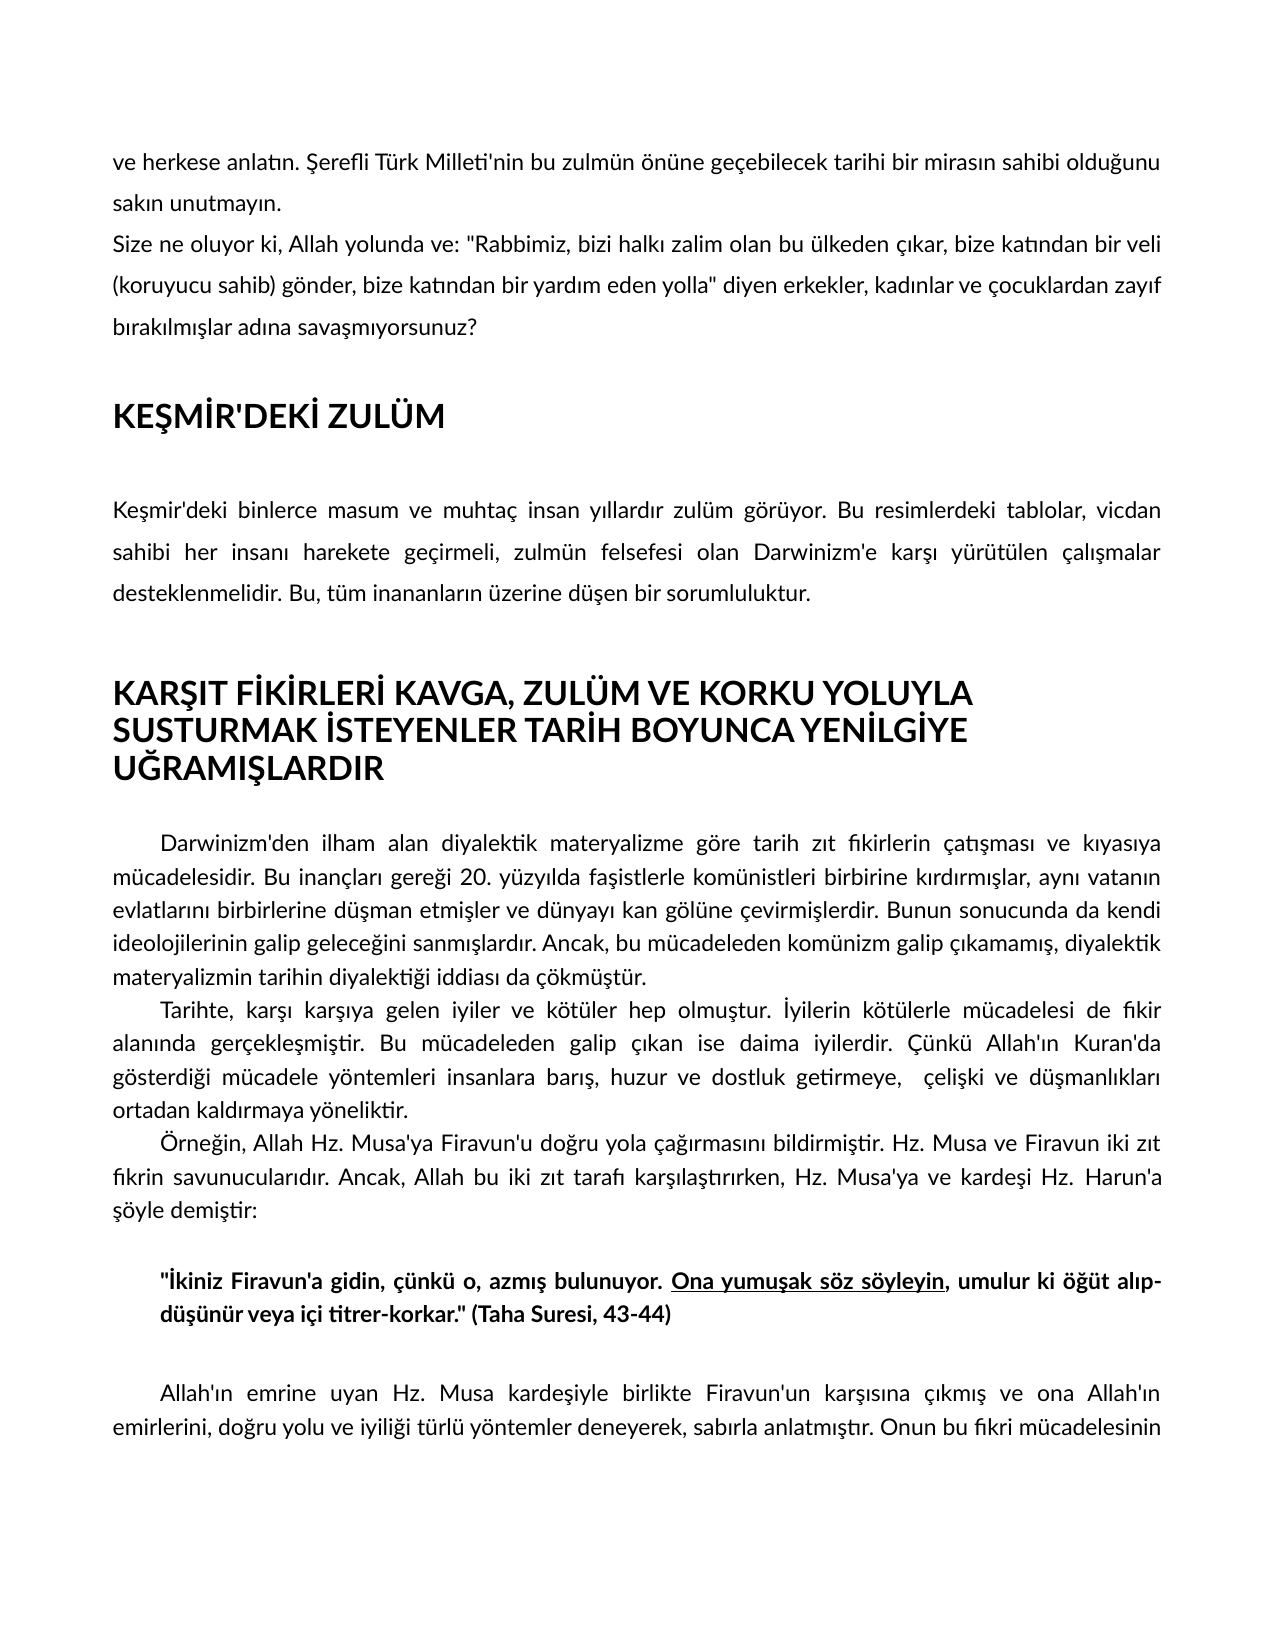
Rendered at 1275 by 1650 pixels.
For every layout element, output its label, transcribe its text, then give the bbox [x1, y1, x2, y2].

text Keşmir'deki binlerce masum ve muhtaç insan yıllardır zulüm görüyor. Bu resimlerdeki tablolar, vicdan sahibi her insanı harekete geçirmeli, zulmün felsefesi olan Darwinizm'e karşı yürütülen çalışmalar desteklenmelidir. Bu, tüm inananların üzerine düşen bir sorumluluktur. [112, 496, 1162, 606]
text KARŞIT FİKİRLERİ KAVGA, ZULÜM VE KORKU YOLUYLA SUSTURMAK İSTEYENLER TARİH BOYUNCA YENİLGİYE UĞRAMIŞLARDIR [112, 675, 1162, 788]
text KEŞMİR'DEKİ ZULÜM [112, 395, 1162, 435]
text "İkiniz Firavun'a gidin, çünkü o, azmış bulunuyor. Ona yumuşak söz söyleyin, umulur ki öğüt alıp-düşünür veya içi titrer-korkar." (Taha Suresi, 43-44) [160, 1263, 1162, 1329]
text Örneğin, Allah Hz. Musa'ya Firavun'u doğru yola çağırmasını bildirmiştir. Hz. Musa ve Firavun iki zıt fikrin savunucularıdır. Ancak, Allah bu iki zıt tarafı karşılaştırırken, Hz. Musa'ya ve kardeşi Hz. Harun'a şöyle demiştir: [112, 1125, 1162, 1225]
text Tarihte, karşı karşıya gelen iyiler ve kötüler hep olmuştur. İyilerin kötülerle mücadelesi de fikir alanında gerçekleşmiştir. Bu mücadeleden galip çıkan ise daima iyilerdir. Çünkü Allah'ın Kuran'da gösterdiği mücadele yöntemleri insanlara barış, huzur ve dostluk getirmeye, çelişki ve düşmanlıkları ortadan kaldırmaya yöneliktir. [112, 992, 1162, 1125]
text Darwinizm'den ilham alan diyalektik materyalizme göre tarih zıt fikirlerin çatışması ve kıyasıya mücadelesidir. Bu inançları gereği 20. yüzyılda faşistlerle komünistleri birbirine kırdırmışlar, aynı vatanın evlatlarını birbirlerine düşman etmişler ve dünyayı kan gölüne çevirmişlerdir. Bunun sonucunda da kendi ideolojilerinin galip geleceğini sanmışlardır. Ancak, bu mücadeleden komünizm galip çıkamamış, diyalektik materyalizmin tarihin diyalektiği iddiası da çökmüştür. [112, 825, 1162, 992]
text ve herkese anlatın. Şerefli Türk Milleti'nin bu zulmün önüne geçebilecek tarihi bir mirasın sahibi olduğunu sakın unutmayın. [112, 148, 1162, 216]
text Size ne oluyor ki, Allah yolunda ve: "Rabbimiz, bizi halkı zalim olan bu ülkeden çıkar, bize katından bir veli (koruyucu sahib) gönder, bize katından bir yardım eden yolla" diyen erkekler, kadınlar ve çocuklardan zayıf bırakılmışlar adına savaşmıyorsunuz? [112, 230, 1162, 340]
text Allah'ın emrine uyan Hz. Musa kardeşiyle birlikte Firavun'un karşısına çıkmış ve ona Allah'ın emirlerini, doğru yolu ve iyiliği türlü yöntemler deneyerek, sabırla anlatmıştır. Onun bu fikri mücadelesinin [112, 1375, 1162, 1442]
